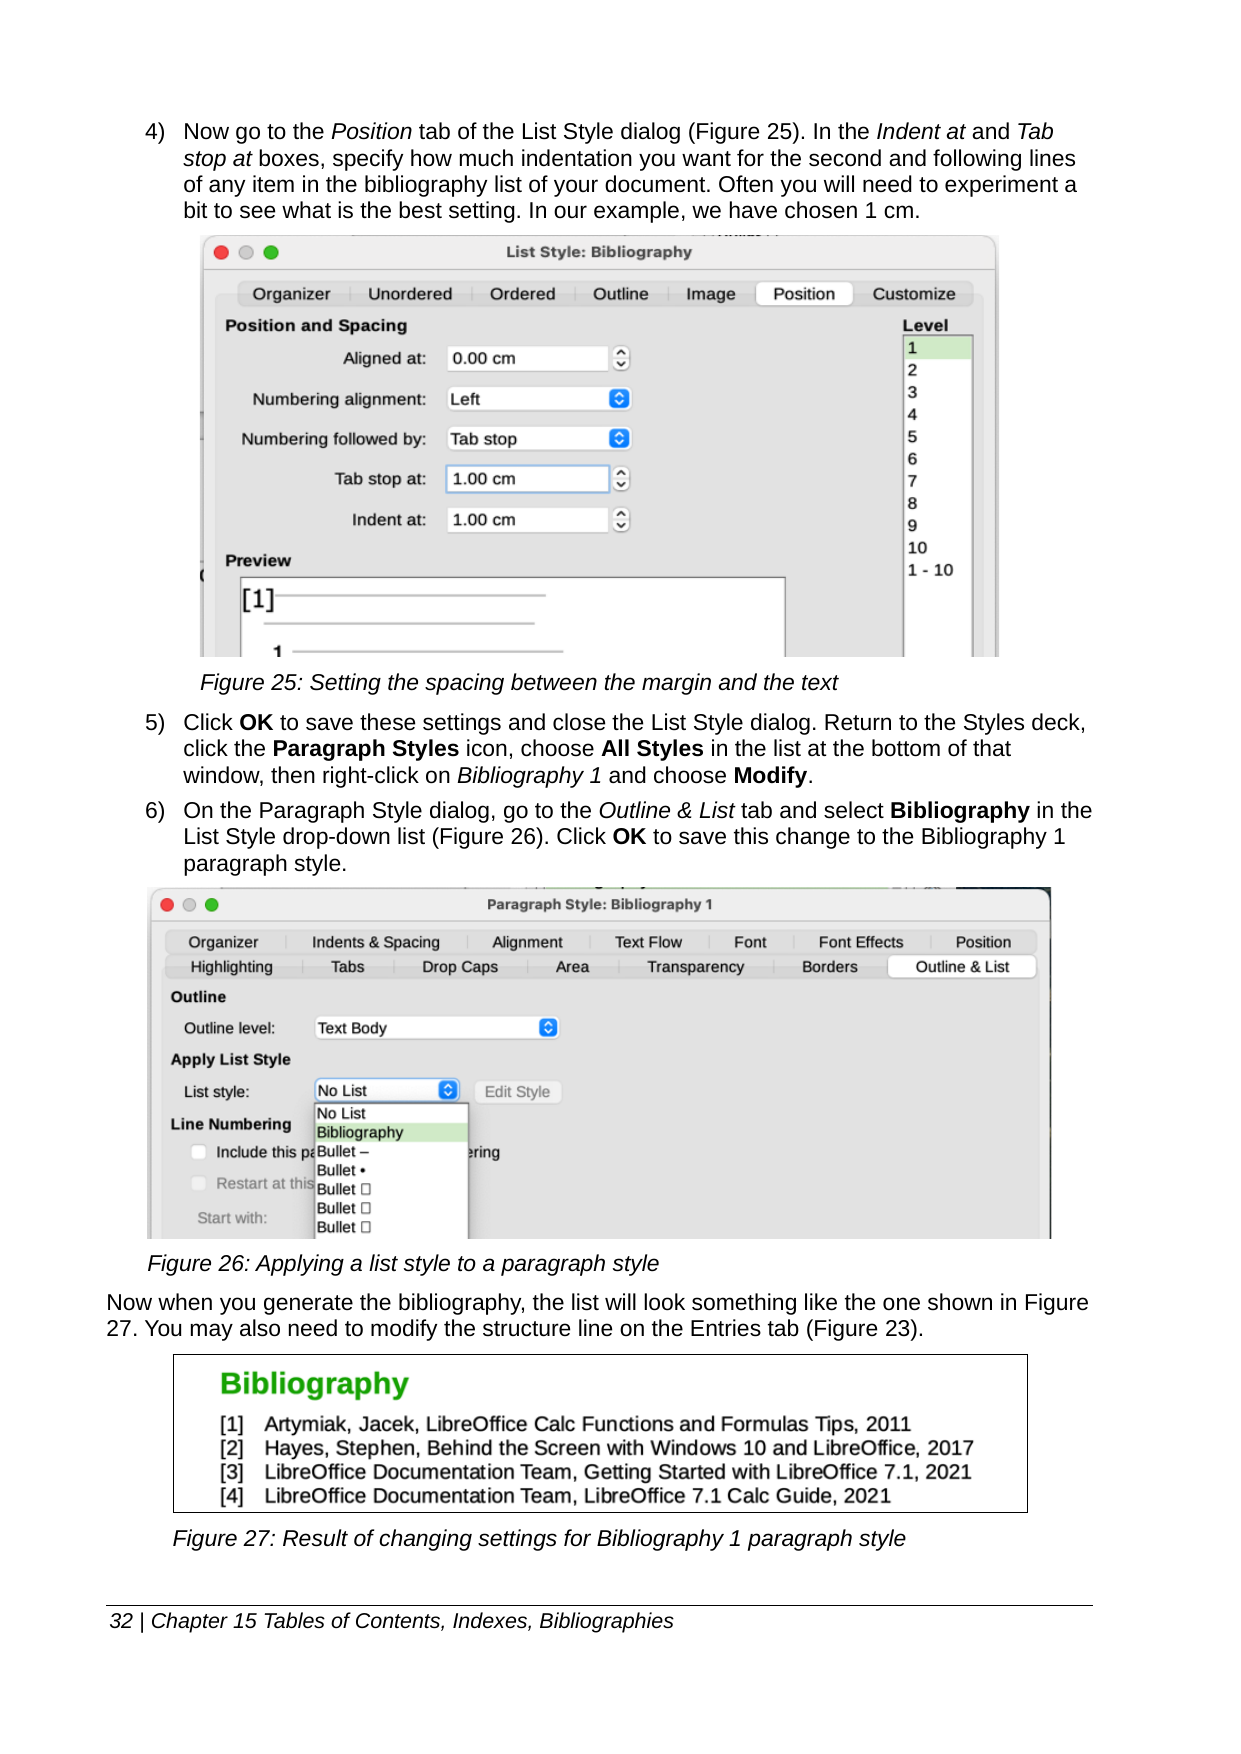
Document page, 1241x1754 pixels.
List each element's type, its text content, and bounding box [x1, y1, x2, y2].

text Figure 25: Setting the spacing between the margin and the text [200, 669, 999, 695]
picture [147, 887, 1052, 1239]
text Figure 26: Applying a list style to a paragraph style [147, 1250, 1052, 1277]
picture [199, 235, 1000, 657]
text Now when you generate the bibliography, the list will look something like the one shown in Figure 27. You may also need to modify the structure line on the Entries tab (Figure 23). [106, 1289, 1093, 1341]
list On the Paragraph Style dialog, go to the Outline & List tab and select Bibliography in the List Style drop-down list (Figure 26). Click OK to save this change to the Bibliography 1 paragraph style. [165, 797, 1093, 876]
picture [174, 1355, 1027, 1512]
list Click OK to save these settings and close the List Style dialog. Return to the Styles deck, click the Paragraph Styles icon, choose All Styles in the list at the bottom of that window, then right-click on Bibliography 1 and choose Modify. [165, 709, 1093, 788]
list Now go to the Position tab of the List Style dialog (Figure 25). In the Indent at and Tab stop at boxes, specify how much indentation you want for the second and following lines of any item in the bibliography list of your document. Often you will need to experiment a bit to see what is the best setting. In our example, we have chosen 1 cm. [165, 118, 1093, 223]
text Figure 27: Result of changing settings for Bibliography 1 paragraph style [172, 1525, 1027, 1551]
